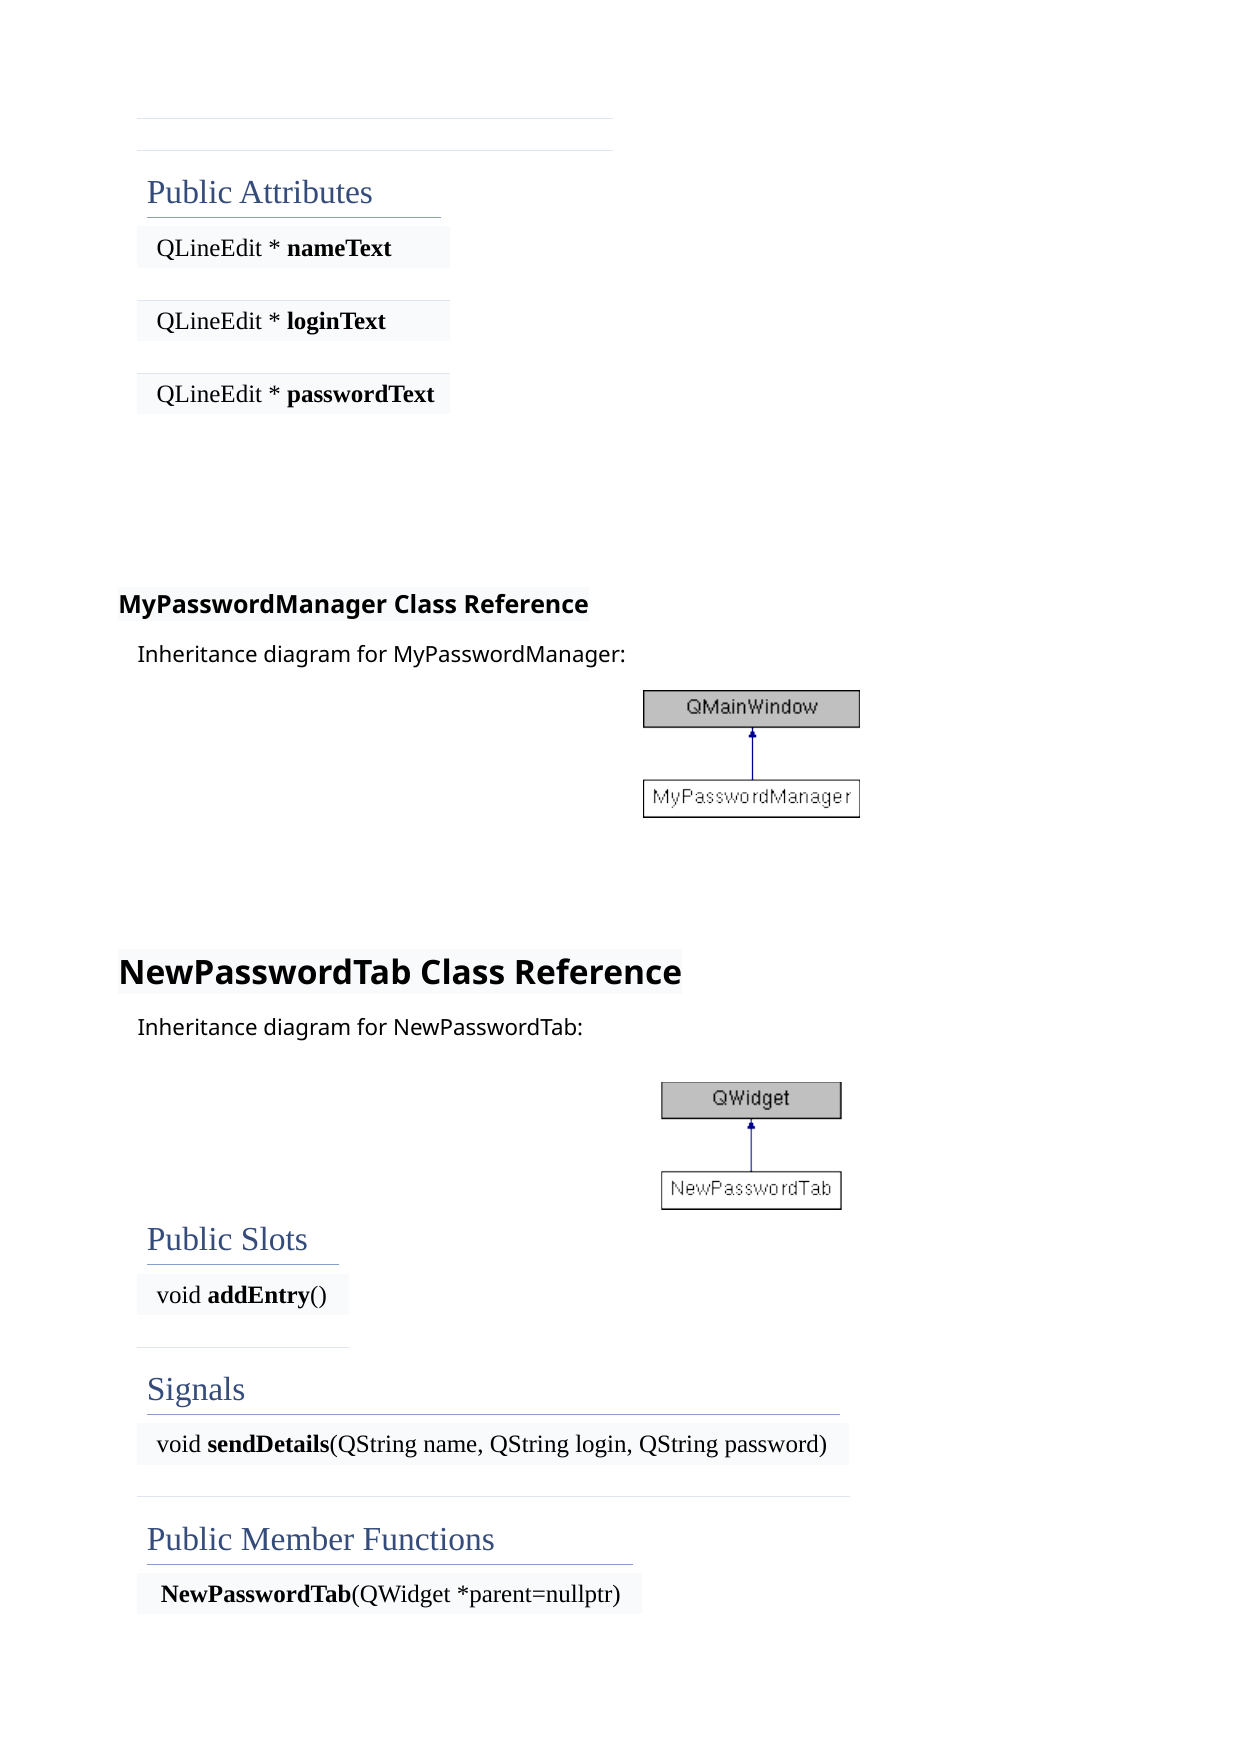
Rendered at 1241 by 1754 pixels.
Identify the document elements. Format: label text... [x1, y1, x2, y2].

table_cell void [137, 1423, 207, 1465]
table_cell [137, 1573, 161, 1614]
table_cell loginText [287, 301, 450, 341]
table_header Public Member Functions [137, 1497, 642, 1573]
table_header Public Slots [137, 1197, 349, 1273]
text NewPasswordTab Class Reference [118, 948, 1122, 994]
table_cell [137, 119, 613, 150]
table_cell [137, 1465, 849, 1496]
table_cell addEntry() [207, 1274, 349, 1315]
text Inheritance diagram for NewPasswordTab: [137, 1007, 1109, 1042]
table_cell [137, 341, 450, 373]
table_cell void [137, 1274, 207, 1315]
table_header Signals [137, 1347, 849, 1423]
table_cell passwordText [287, 374, 450, 414]
text Inheritance diagram for MyPasswordManager: [137, 634, 1109, 669]
text MyPasswordManager Class Reference [118, 587, 1122, 621]
picture [643, 690, 860, 818]
table_cell [137, 268, 450, 299]
table_cell NewPasswordTab(QWidget *parent=nullptr) [161, 1573, 642, 1614]
picture [661, 1082, 842, 1210]
table_cell nameText [287, 226, 450, 268]
table_cell QLineEdit * [137, 374, 287, 414]
table_cell QLineEdit * [137, 301, 287, 341]
table_cell sendDetails(QString name, QString login, QString password) [207, 1423, 849, 1465]
table_header Public Attributes [137, 151, 450, 226]
table_cell [137, 1315, 349, 1347]
table_cell QLineEdit * [137, 226, 287, 268]
